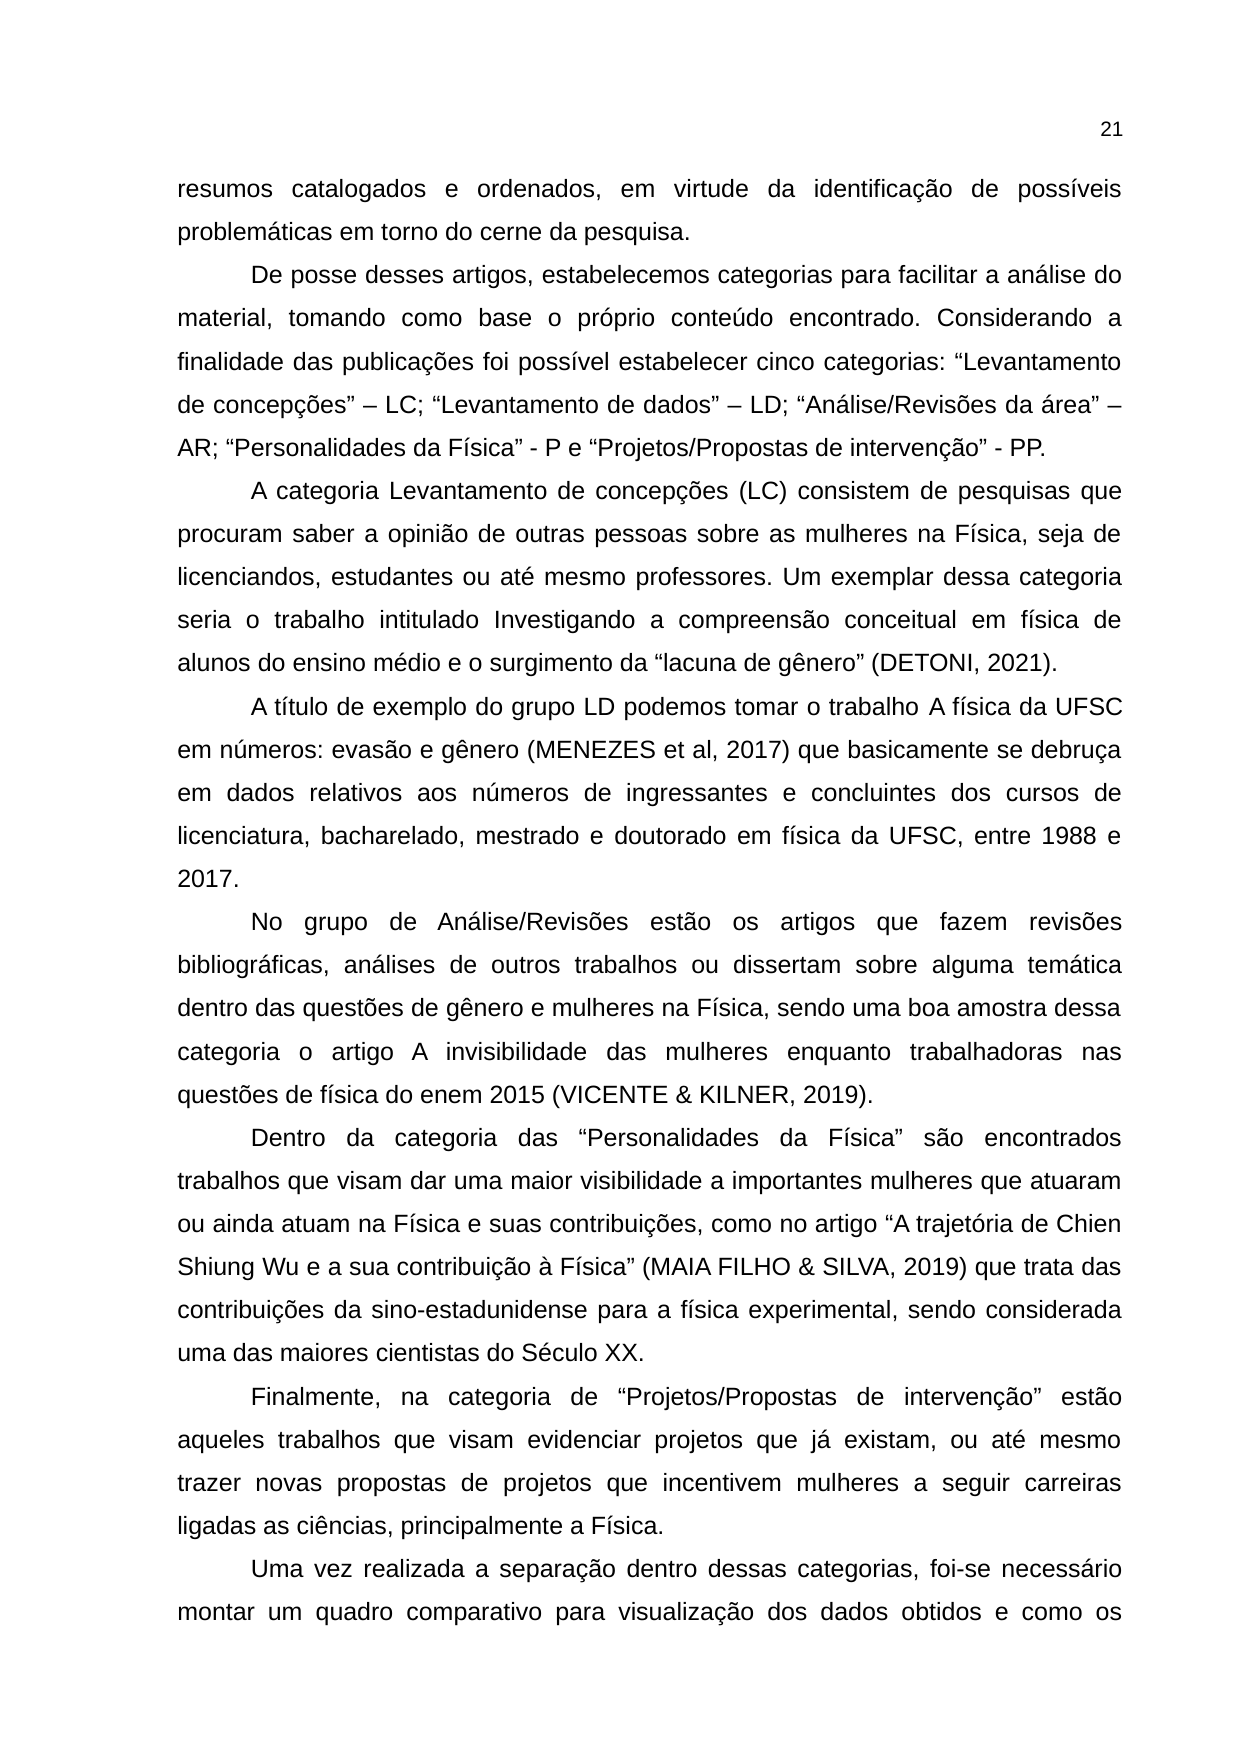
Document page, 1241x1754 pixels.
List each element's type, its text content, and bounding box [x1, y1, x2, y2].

text A categoria Levantamento de concepções (LC) consistem de pesquisas que procuram saber a opinião de outras pessoas sobre as mulheres na Física, seja de licenciandos, estudantes ou até mesmo professores. Um exemplar dessa categoria seria o trabalho intitulado Investigando a compreensão conceitual em física de alunos do ensino médio e o surgimento da “lacuna de gênero” (DETONI, 2021). [177, 476, 1123, 677]
text A título de exemplo do grupo LD podemos tomar o trabalho A física da UFSC em números: evasão e gênero (MENEZES et al, 2017) que basicamente se debruça em dados relativos aos números de ingressantes e concluintes dos cursos de licenciatura, bacharelado, mestrado e doutorado em física da UFSC, entre 1988 e 2017. [177, 692, 1123, 893]
text Uma vez realizada a separação dentro dessas categorias, foi-se necessário montar um quadro comparativo para visualização dos dados obtidos e como os [177, 1554, 1123, 1626]
text Dentro da categoria das “Personalidades da Física” são encontrados trabalhos que visam dar uma maior visibilidade a importantes mulheres que atuaram ou ainda atuam na Física e suas contribuições, como no artigo “A trajetória de Chien Shiung Wu e a sua contribuição à Física” (MAIA FILHO & SILVA, 2019) que trata das contribuições da sino-estadunidense para a física experimental, sendo considerada uma das maiores cientistas do Século XX. [177, 1123, 1123, 1367]
text resumos catalogados e ordenados, em virtude da identificação de possíveis problemáticas em torno do cerne da pesquisa. [177, 174, 1123, 246]
text Finalmente, na categoria de “Projetos/Propostas de intervenção” estão aqueles trabalhos que visam evidenciar projetos que já existam, ou até mesmo trazer novas propostas de projetos que incentivem mulheres a seguir carreiras ligadas as ciências, principalmente a Física. [177, 1382, 1123, 1540]
text De posse desses artigos, estabelecemos categorias para facilitar a análise do material, tomando como base o próprio conteúdo encontrado. Considerando a finalidade das publicações foi possível estabelecer cinco categorias: “Levantamento de concepções” – LC; “Levantamento de dados” – LD; “Análise/Revisões da área” – AR; “Personalidades da Física” - P e “Projetos/Propostas de intervenção” - PP. [177, 260, 1123, 462]
text No grupo de Análise/Revisões estão os artigos que fazem revisões bibliográficas, análises de outros trabalhos ou dissertam sobre alguma temática dentro das questões de gênero e mulheres na Física, sendo uma boa amostra dessa categoria o artigo A invisibilidade das mulheres enquanto trabalhadoras nas questões de física do enem 2015 (VICENTE & KILNER, 2019). [177, 907, 1123, 1108]
